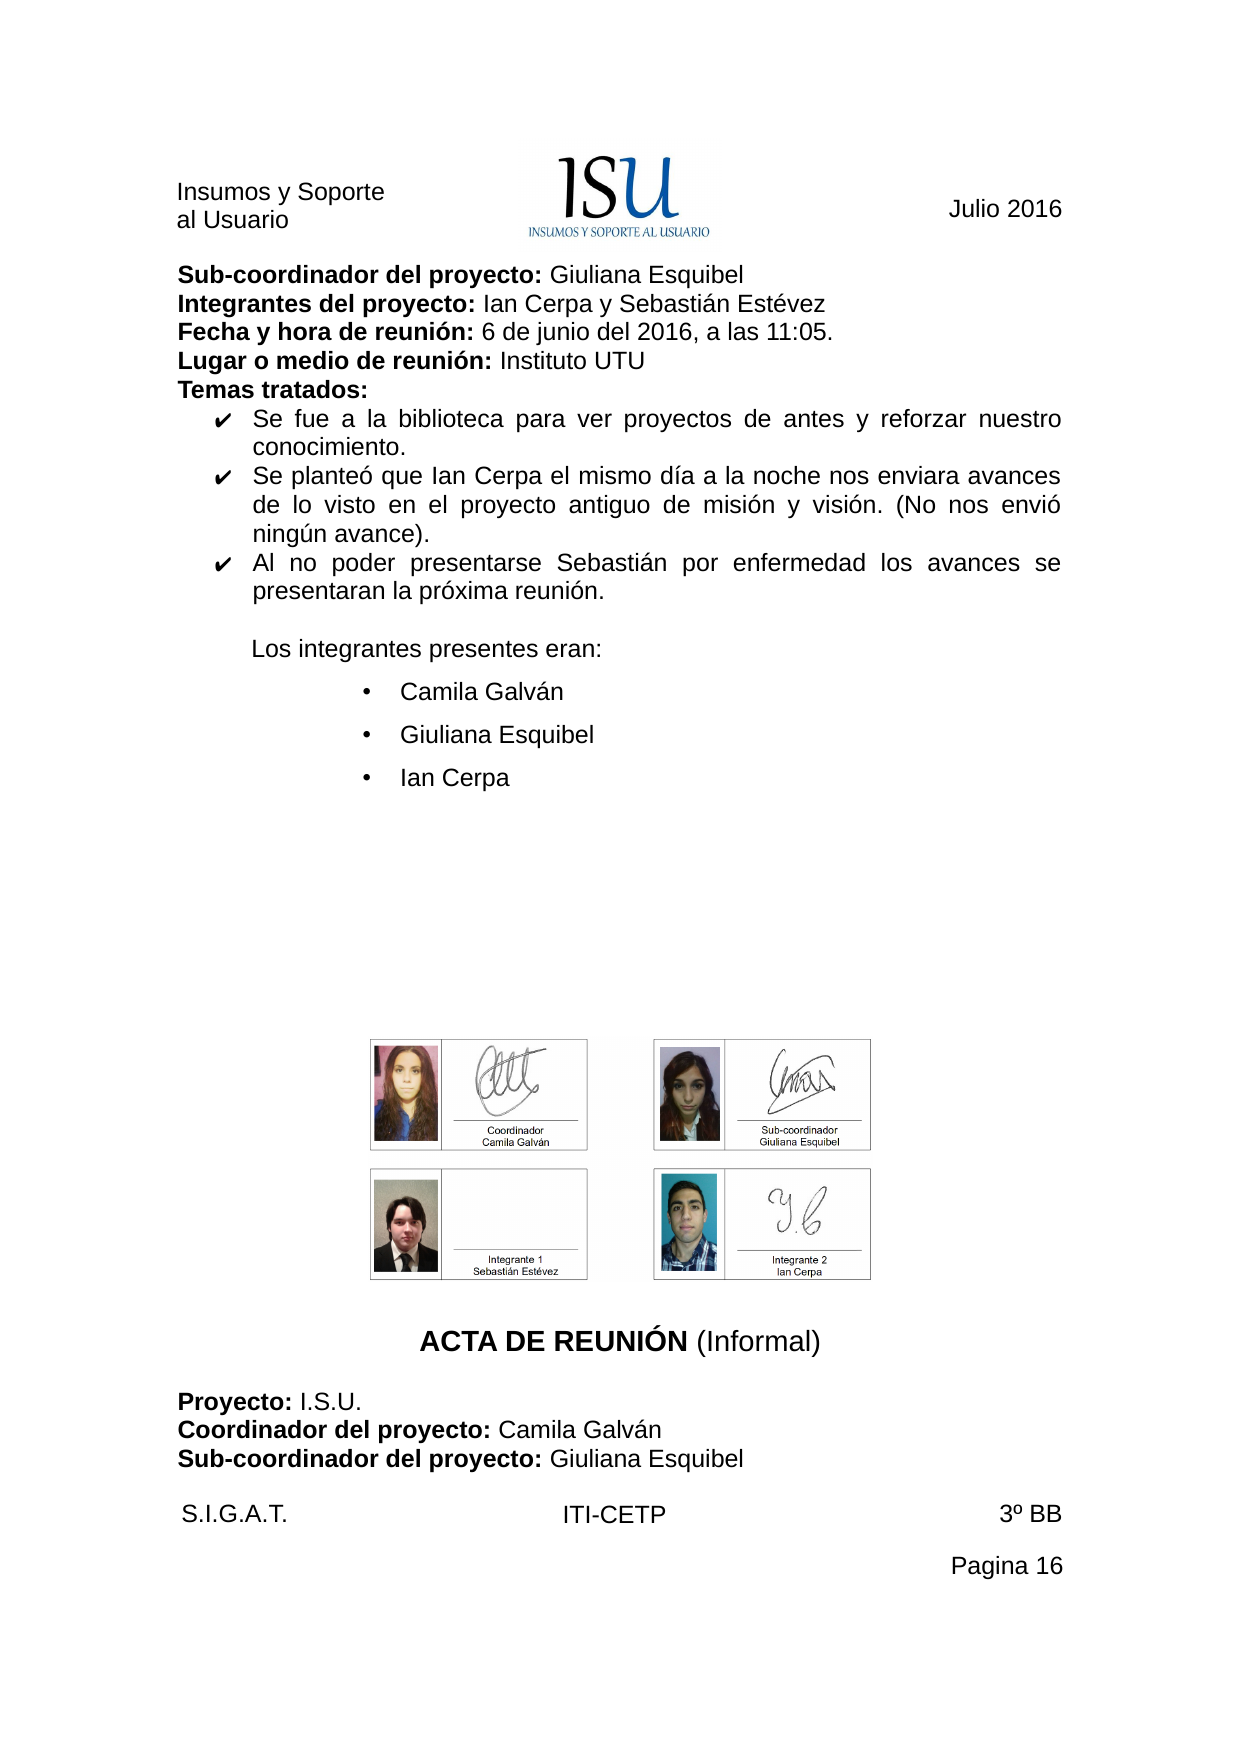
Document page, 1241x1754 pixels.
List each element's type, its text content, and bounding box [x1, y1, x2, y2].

list Al no poder presentarse Sebastián por enfermedad los avances se presentaran la próxima reunión. [215, 547, 1063, 605]
text Coordinador del proyecto: Camila Galván [177, 1415, 1063, 1444]
list Camila Galván [362, 677, 1063, 706]
list Se planteó que Ian Cerpa el mismo día a la noche nos enviara avances de lo visto en el proyecto antiguo de misión y visión. (No nos envió ningún avance). [215, 461, 1063, 547]
text Temas tratados: [177, 375, 1063, 403]
list Los integrantes presentes eran: [177, 634, 1063, 663]
text Lugar o medio de reunión: Instituto UTU [177, 346, 1063, 375]
text ACTA DE REUNIÓN (Informal) [177, 1324, 1063, 1358]
text Sub-coordinador del proyecto: Giuliana Esquibel [177, 260, 1063, 288]
list Se fue a la biblioteca para ver proyectos de antes y reforzar nuestro conocimiento. [215, 403, 1063, 461]
text Fecha y hora de reunión: 6 de junio del 2016, a las 11:05. [177, 317, 1063, 346]
list Ian Cerpa [362, 763, 1063, 792]
text Proyecto: I.S.U. [177, 1386, 1063, 1415]
text Integrantes del proyecto: Ian Cerpa y Sebastián Estévez [177, 288, 1063, 317]
text Sub-coordinador del proyecto: Giuliana Esquibel [177, 1444, 1063, 1473]
list Giuliana Esquibel [362, 720, 1063, 749]
